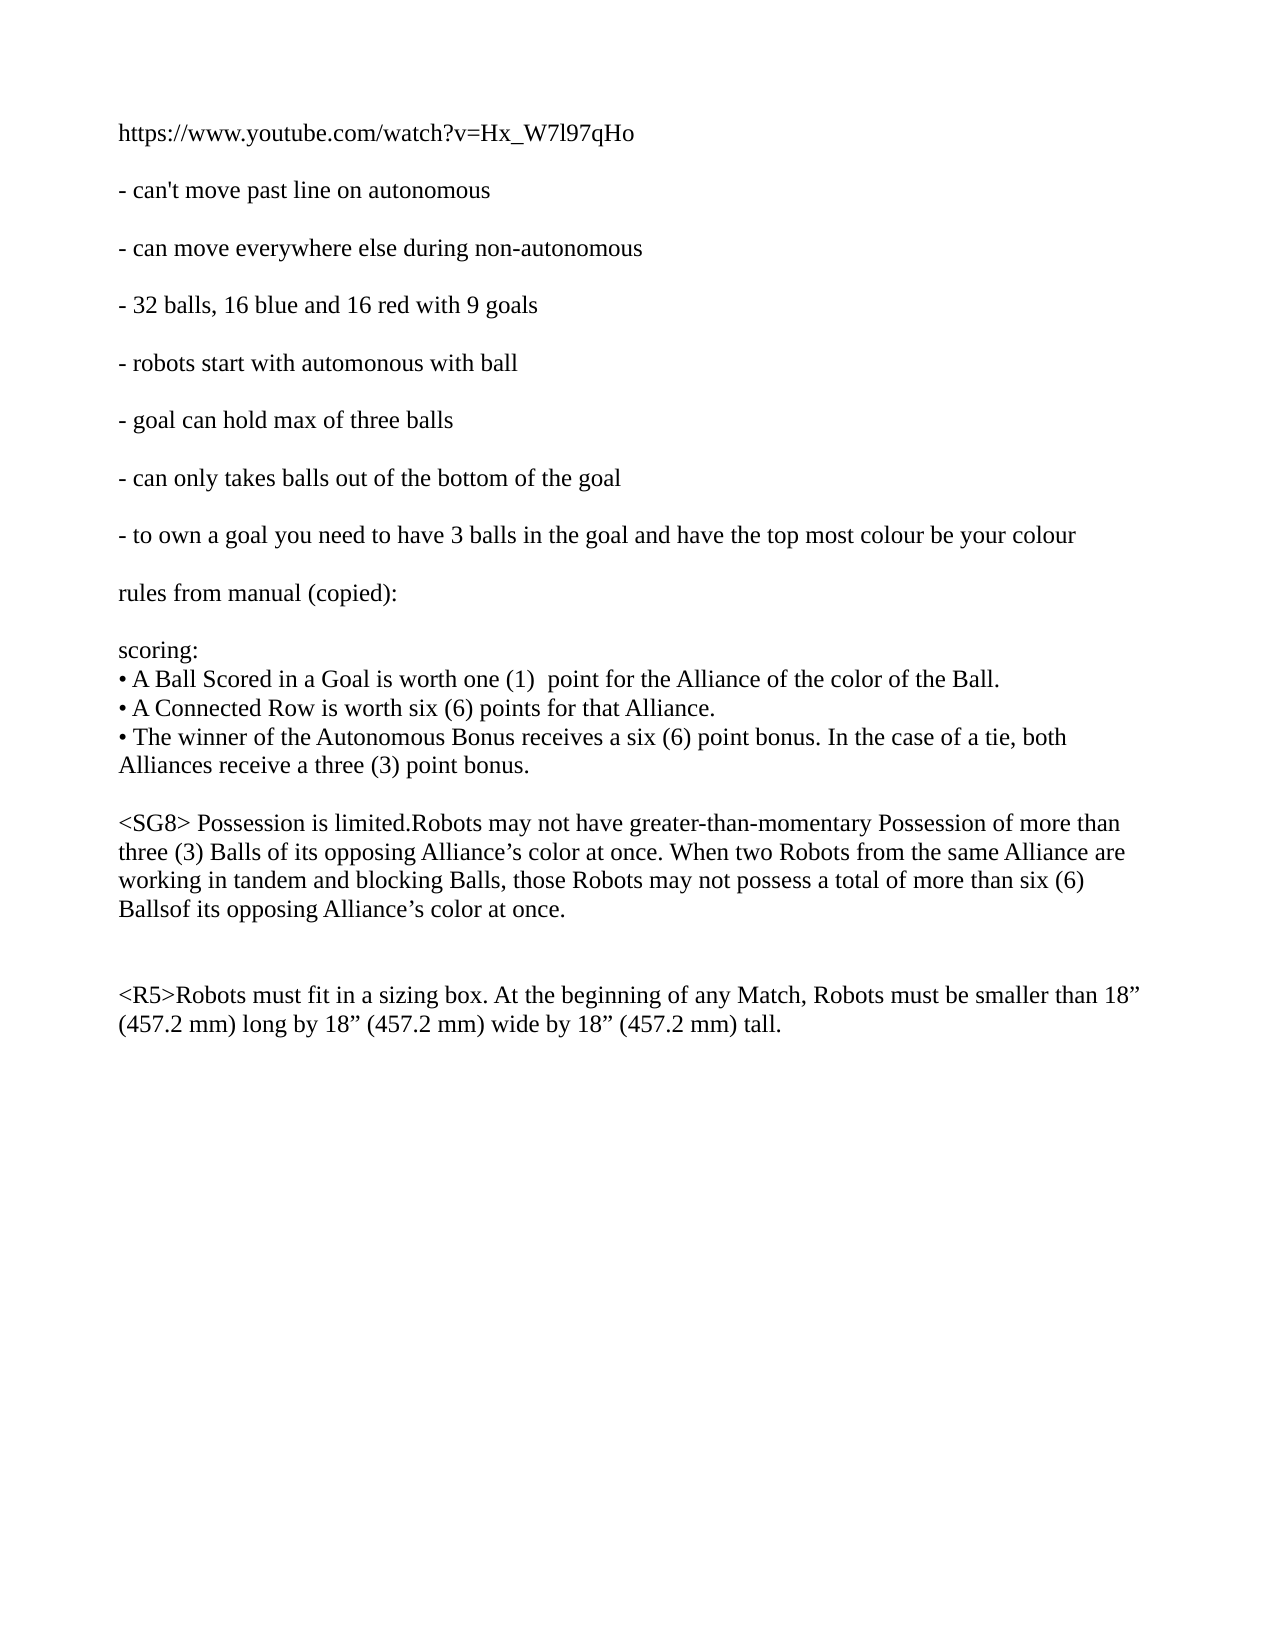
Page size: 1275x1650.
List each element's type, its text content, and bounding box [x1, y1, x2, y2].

text • A Ball Scored in a Goal is worth one (1) point for the Alliance of the color of the Ball. [118, 664, 1157, 693]
text - to own a goal you need to have 3 balls in the goal and have the top most colour be your colour [118, 521, 1157, 549]
text - can only takes balls out of the bottom of the goal [118, 463, 1157, 492]
text - robots start with automonous with ball [118, 348, 1157, 377]
text - can't move past line on autonomous [118, 176, 1157, 204]
text • A Connected Row is worth six (6) points for that Alliance. [118, 693, 1157, 722]
text <SG8> Possession is limited.Robots may not have greater-than-momentary Possession of more than three (3) Balls of its opposing Alliance’s color at once. When two Robots from the same Alliance are working in tandem and blocking Balls, those Robots may not possess a total of more than six (6) Ballsof its opposing Alliance’s color at once. [118, 808, 1157, 923]
text https://www.youtube.com/watch?v=Hx_W7l97qHo [118, 118, 1157, 147]
text scoring: [118, 636, 1157, 664]
text <R5>Robots must fit in a sizing box. At the beginning of any Match, Robots must be smaller than 18” (457.2 mm) long by 18” (457.2 mm) wide by 18” (457.2 mm) tall. [118, 981, 1157, 1038]
text rules from manual (copied): [118, 578, 1157, 607]
text - goal can hold max of three balls [118, 406, 1157, 434]
text • The winner of the Autonomous Bonus receives a six (6) point bonus. In the case of a tie, both Alliances receive a three (3) point bonus. [118, 722, 1157, 779]
text - can move everywhere else during non-autonomous [118, 233, 1157, 262]
text - 32 balls, 16 blue and 16 red with 9 goals [118, 291, 1157, 319]
